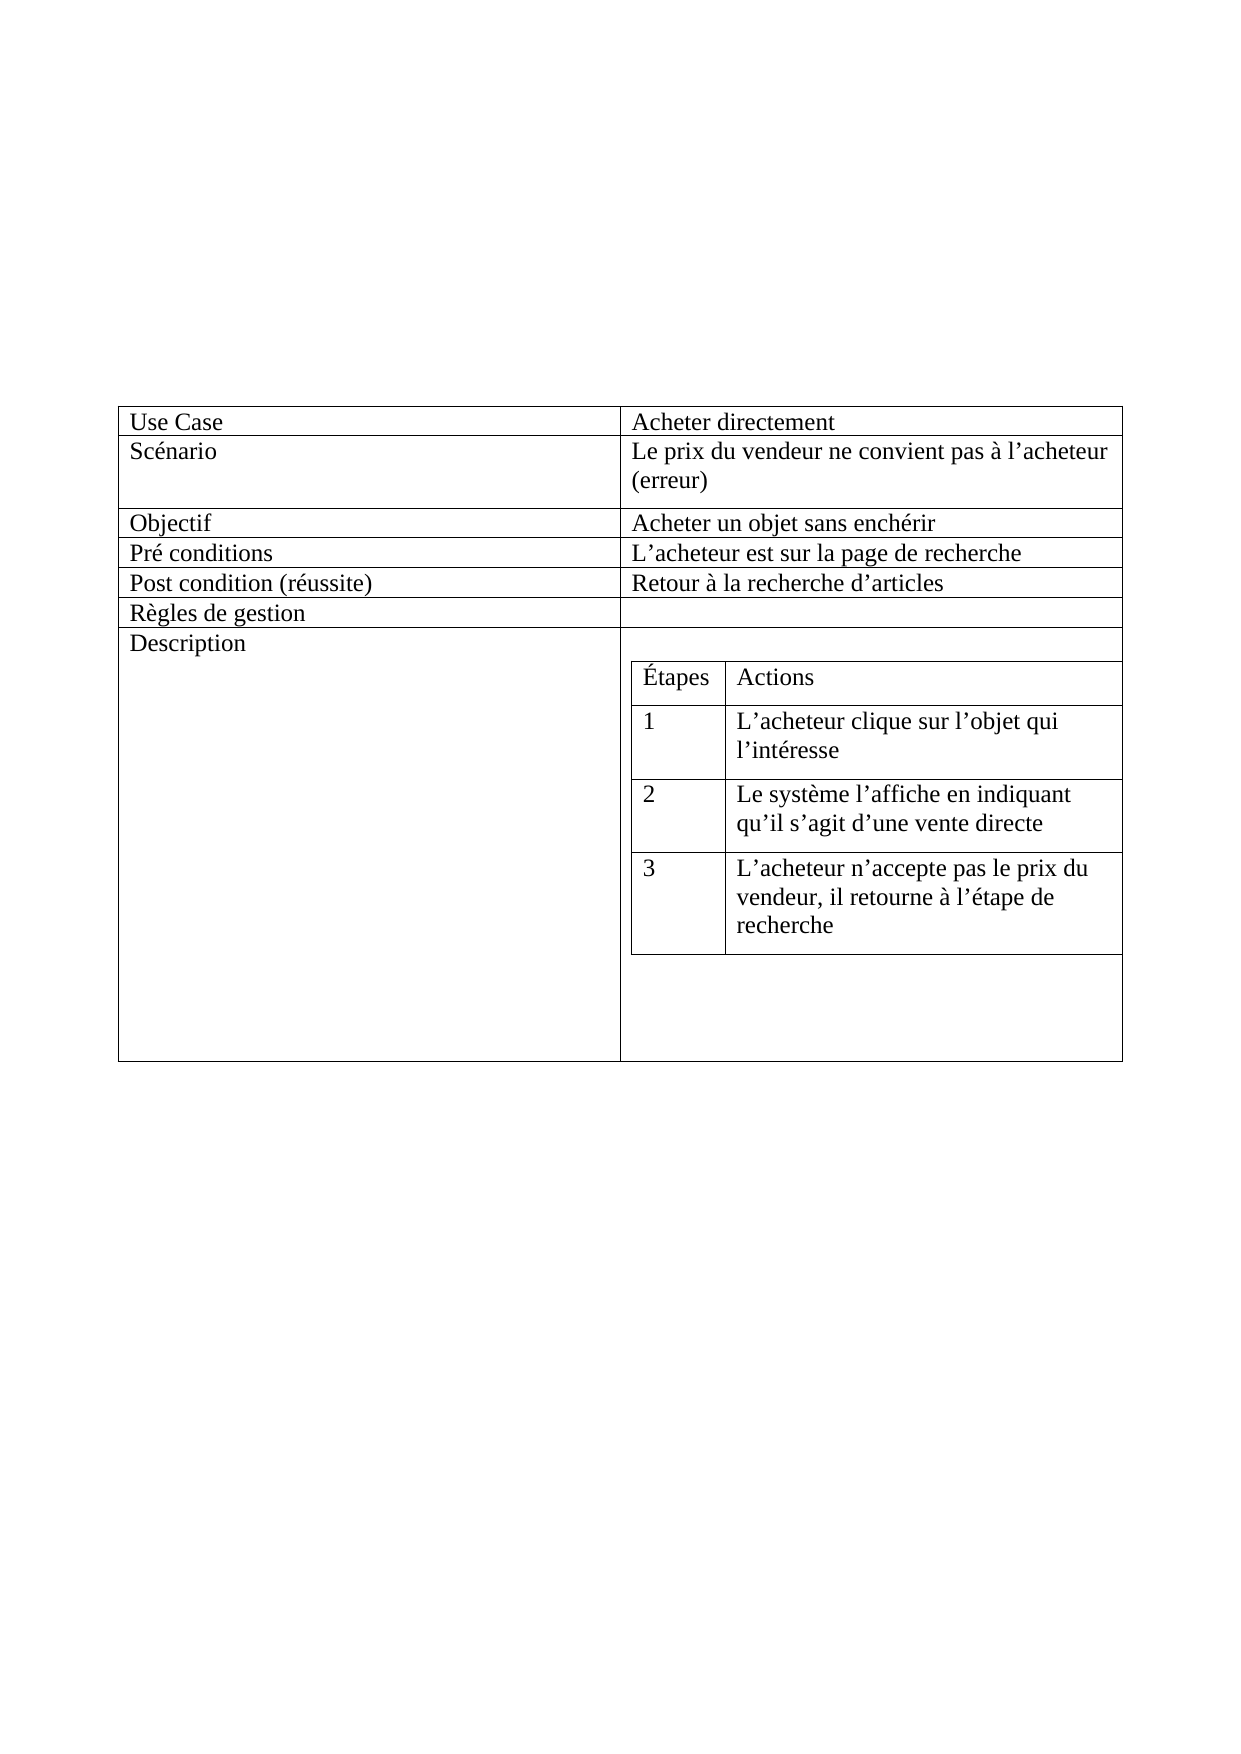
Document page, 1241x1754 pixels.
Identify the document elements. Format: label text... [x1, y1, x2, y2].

table_header Actions [726, 662, 1122, 705]
table_cell L’acheteur n’accepte pas le prix du vendeur, il retourne à l’étape de recherche [726, 853, 1122, 954]
table_cell Pré conditions [119, 538, 620, 567]
table_cell 1 [632, 706, 725, 778]
table_cell Objectif [119, 509, 620, 537]
table_cell Le système l’affiche en indiquant qu’il s’agit d’une vente directe [726, 780, 1122, 852]
table_header Use Case [119, 407, 620, 435]
table_cell L’acheteur clique sur l’objet qui l’intéresse [726, 706, 1122, 778]
table_cell Règles de gestion [119, 598, 620, 627]
table_header Étapes [632, 662, 725, 705]
table_cell Le prix du vendeur ne convient pas à l’acheteur (erreur) [621, 436, 1122, 507]
table_cell Post condition (réussite) [119, 568, 620, 597]
table_cell Description [119, 628, 620, 1061]
table_cell [621, 628, 1122, 1061]
table_cell 3 [632, 853, 725, 954]
table_cell Scénario [119, 436, 620, 507]
table_cell Acheter un objet sans enchérir [621, 509, 1122, 537]
table_cell [621, 598, 1122, 627]
table_cell 2 [632, 780, 725, 852]
table_cell Retour à la recherche d’articles [621, 568, 1122, 597]
table_header Acheter directement [621, 407, 1122, 435]
table_cell L’acheteur est sur la page de recherche [621, 538, 1122, 567]
